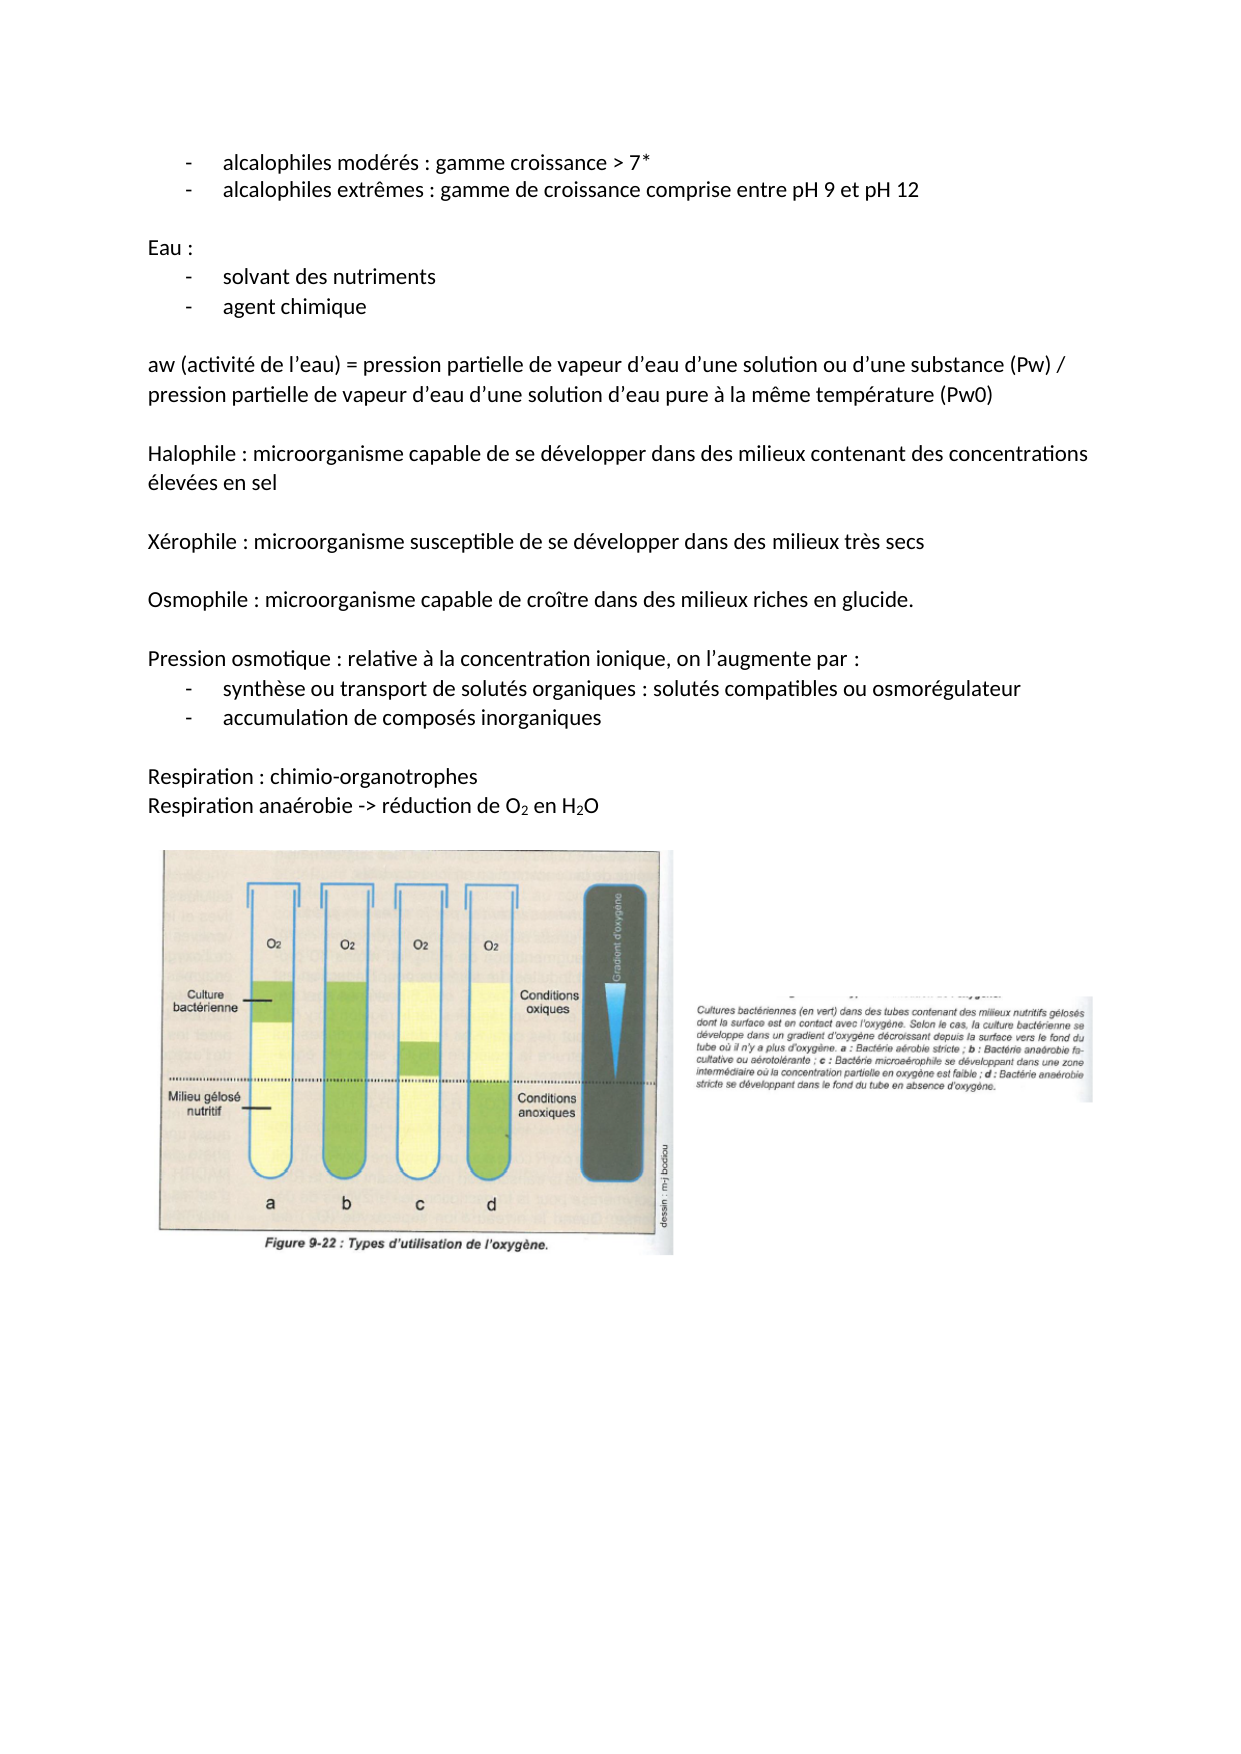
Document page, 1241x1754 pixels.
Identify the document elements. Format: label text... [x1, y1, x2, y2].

text Pression osmotique : relative à la concentration ionique, on l’augmente par : [148, 644, 1093, 672]
text Respiration anaérobie -> réduction de O2 en H2O [148, 791, 1093, 819]
text Eau : [148, 233, 1093, 261]
list synthèse ou transport de solutés organiques : solutés compatibles ou osmorégulateur [185, 674, 1093, 702]
text Xérophile : microorganisme susceptible de se développer dans des milieux très secs [148, 527, 1093, 555]
text Respiration : chimio-organotrophes [148, 762, 1093, 790]
list alcalophiles modérés : gamme croissance > 7* [185, 148, 1093, 176]
list agent chimique [185, 292, 1093, 320]
list accumulation de composés inorganiques [185, 703, 1093, 731]
text Osmophile : microorganisme capable de croître dans des milieux riches en glucide. [148, 586, 1093, 613]
list alcalophiles extrêmes : gamme de croissance comprise entre pH 9 et pH 12 [185, 176, 1093, 204]
list solvant des nutriments [185, 262, 1093, 290]
text Halophile : microorganisme capable de se développer dans des milieux contenant des concentrations élevées en sel [148, 439, 1093, 496]
text aw (activité de l’eau) = pression partielle de vapeur d’eau d’une solution ou d’une substance (Pw) / pression partielle de vapeur d’eau d’une solution d’eau pure à la même température (Pw0) [148, 351, 1093, 408]
